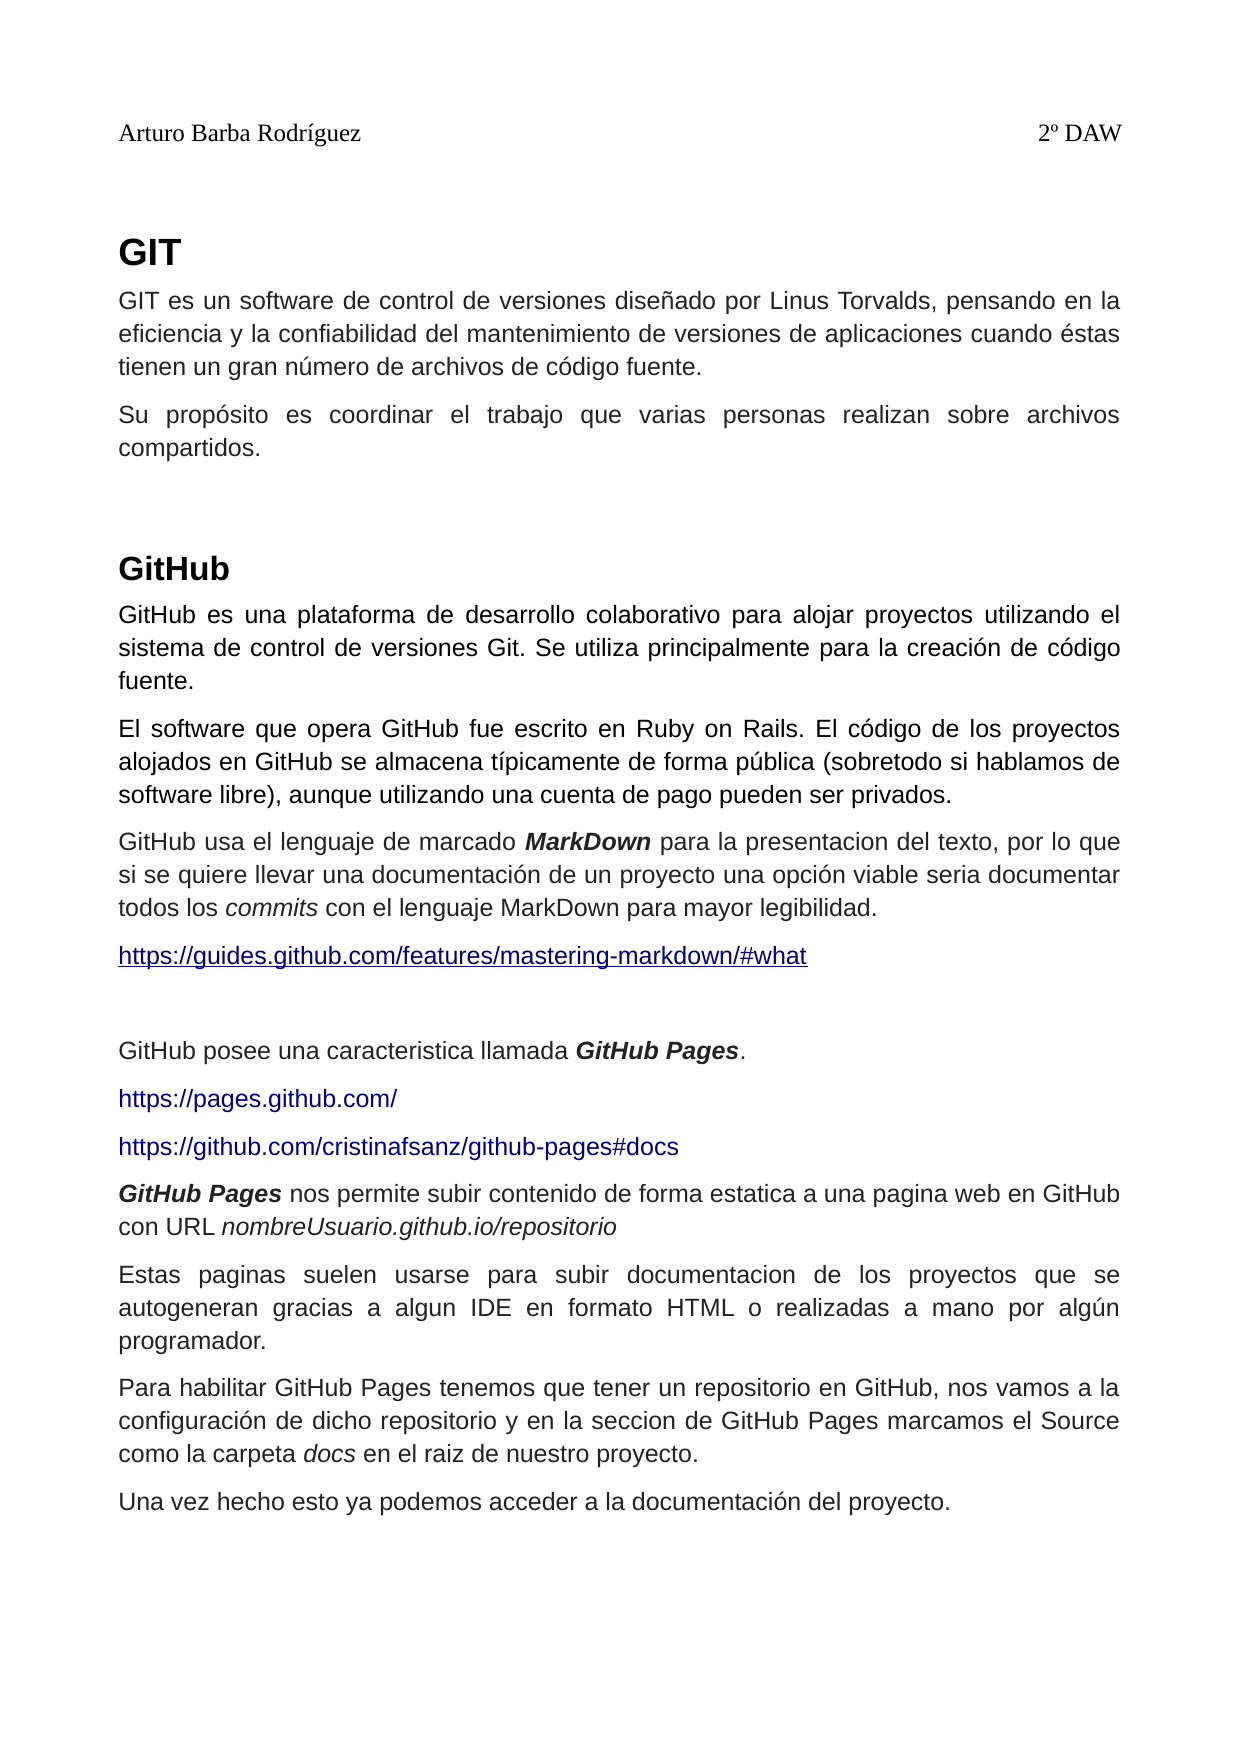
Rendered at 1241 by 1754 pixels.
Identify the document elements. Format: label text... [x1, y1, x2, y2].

text Una vez hecho esto ya podemos acceder a la documentación del proyecto. [118, 1487, 1122, 1516]
text https://pages.github.com/ [118, 1084, 1122, 1113]
text https://guides.github.com/features/mastering-markdown/#what [118, 941, 1122, 970]
subtitle GitHub [118, 549, 1122, 588]
text GitHub posee una caracteristica llamada GitHub Pages. [118, 1036, 1122, 1065]
text Para habilitar GitHub Pages tenemos que tener un repositorio en GitHub, nos vamos a la configuración de dicho repositorio y en la seccion de GitHub Pages marcamos el Source como la carpeta docs en el raiz de nuestro proyecto. [118, 1373, 1122, 1468]
text https://github.com/cristinafsanz/github-pages#docs [118, 1131, 1122, 1160]
text GitHub usa el lenguaje de marcado MarkDown para la presentacion del texto, por lo que si se quiere llevar una documentación de un proyecto una opción viable seria documentar todos los commits con el lenguaje MarkDown para mayor legibilidad. [118, 827, 1122, 922]
text Su propósito es coordinar el trabajo que varias personas realizan sobre archivos compartidos. [118, 400, 1122, 462]
subtitle GIT [118, 230, 1122, 274]
text Estas paginas suelen usarse para subir documentacion de los proyectos que se autogeneran gracias a algun IDE en formato HTML o realizadas a mano por algún programador. [118, 1260, 1122, 1354]
text GitHub es una plataforma de desarrollo colaborativo para alojar proyectos utilizando el sistema de control de versiones Git. Se utiliza principalmente para la creación de código fuente. [118, 600, 1122, 695]
text GitHub Pages nos permite subir contenido de forma estatica a una pagina web en GitHub con URL nombreUsuario.github.io/repositorio [118, 1179, 1122, 1241]
text El software que opera GitHub fue escrito en Ruby on Rails. El código de los proyectos alojados en GitHub se almacena típicamente de forma pública (sobretodo si hablamos de software libre), aunque utilizando una cuenta de pago pueden ser privados. [118, 714, 1122, 808]
text GIT es un software de control de versiones diseñado por Linus Torvalds, pensando en la eficiencia y la confiabilidad del mantenimiento de versiones de aplicaciones cuando éstas tienen un gran número de archivos de código fuente. [118, 286, 1122, 381]
